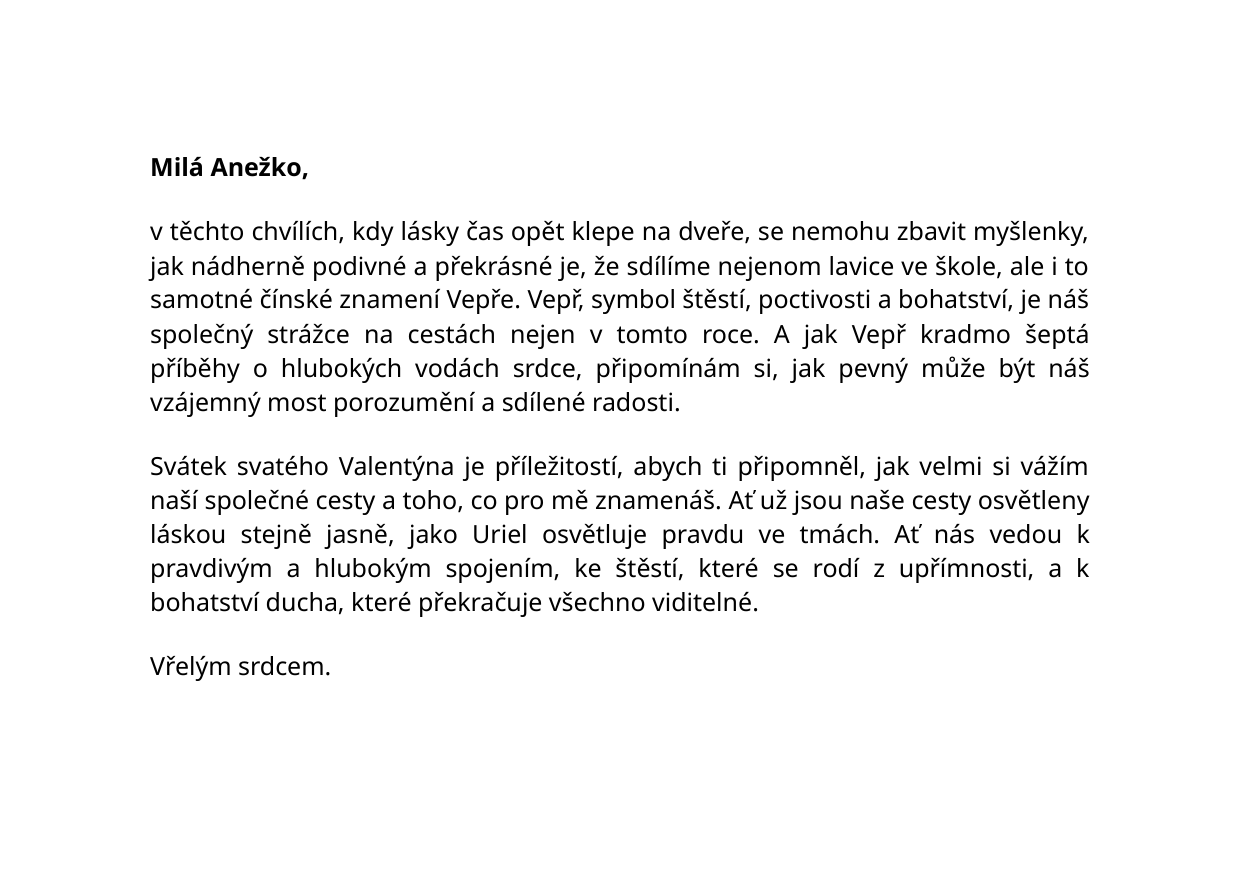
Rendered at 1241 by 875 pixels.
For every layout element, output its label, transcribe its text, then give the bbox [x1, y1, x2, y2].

text Milá Anežko, [150, 150, 1091, 184]
text Svátek svatého Valentýna je příležitostí, abych ti připomněl, jak velmi si vážím naší společné cesty a toho, co pro mě znamenáš. Ať už jsou naše cesty osvětleny láskou stejně jasně, jako Uriel osvětluje pravdu ve tmách. Ať nás vedou k pravdivým a hlubokým spojením, ke štěstí, které se rodí z upřímnosti, a k bohatství ducha, které překračuje všechno viditelné. [150, 448, 1091, 619]
text Vřelým srdcem. [150, 649, 1091, 683]
text v těchto chvílích, kdy lásky čas opět klepe na dveře, se nemohu zbavit myšlenky, jak nádherně podivné a překrásné je, že sdílíme nejenom lavice ve škole, ale i to samotné čínské znamení Vepře. Vepř, symbol štěstí, poctivosti a bohatství, je náš společný strážce na cestách nejen v tomto roce. A jak Vepř kradmo šeptá příběhy o hlubokých vodách srdce, připomínám si, jak pevný může být náš vzájemný most porozumění a sdílené radosti. [150, 214, 1091, 418]
